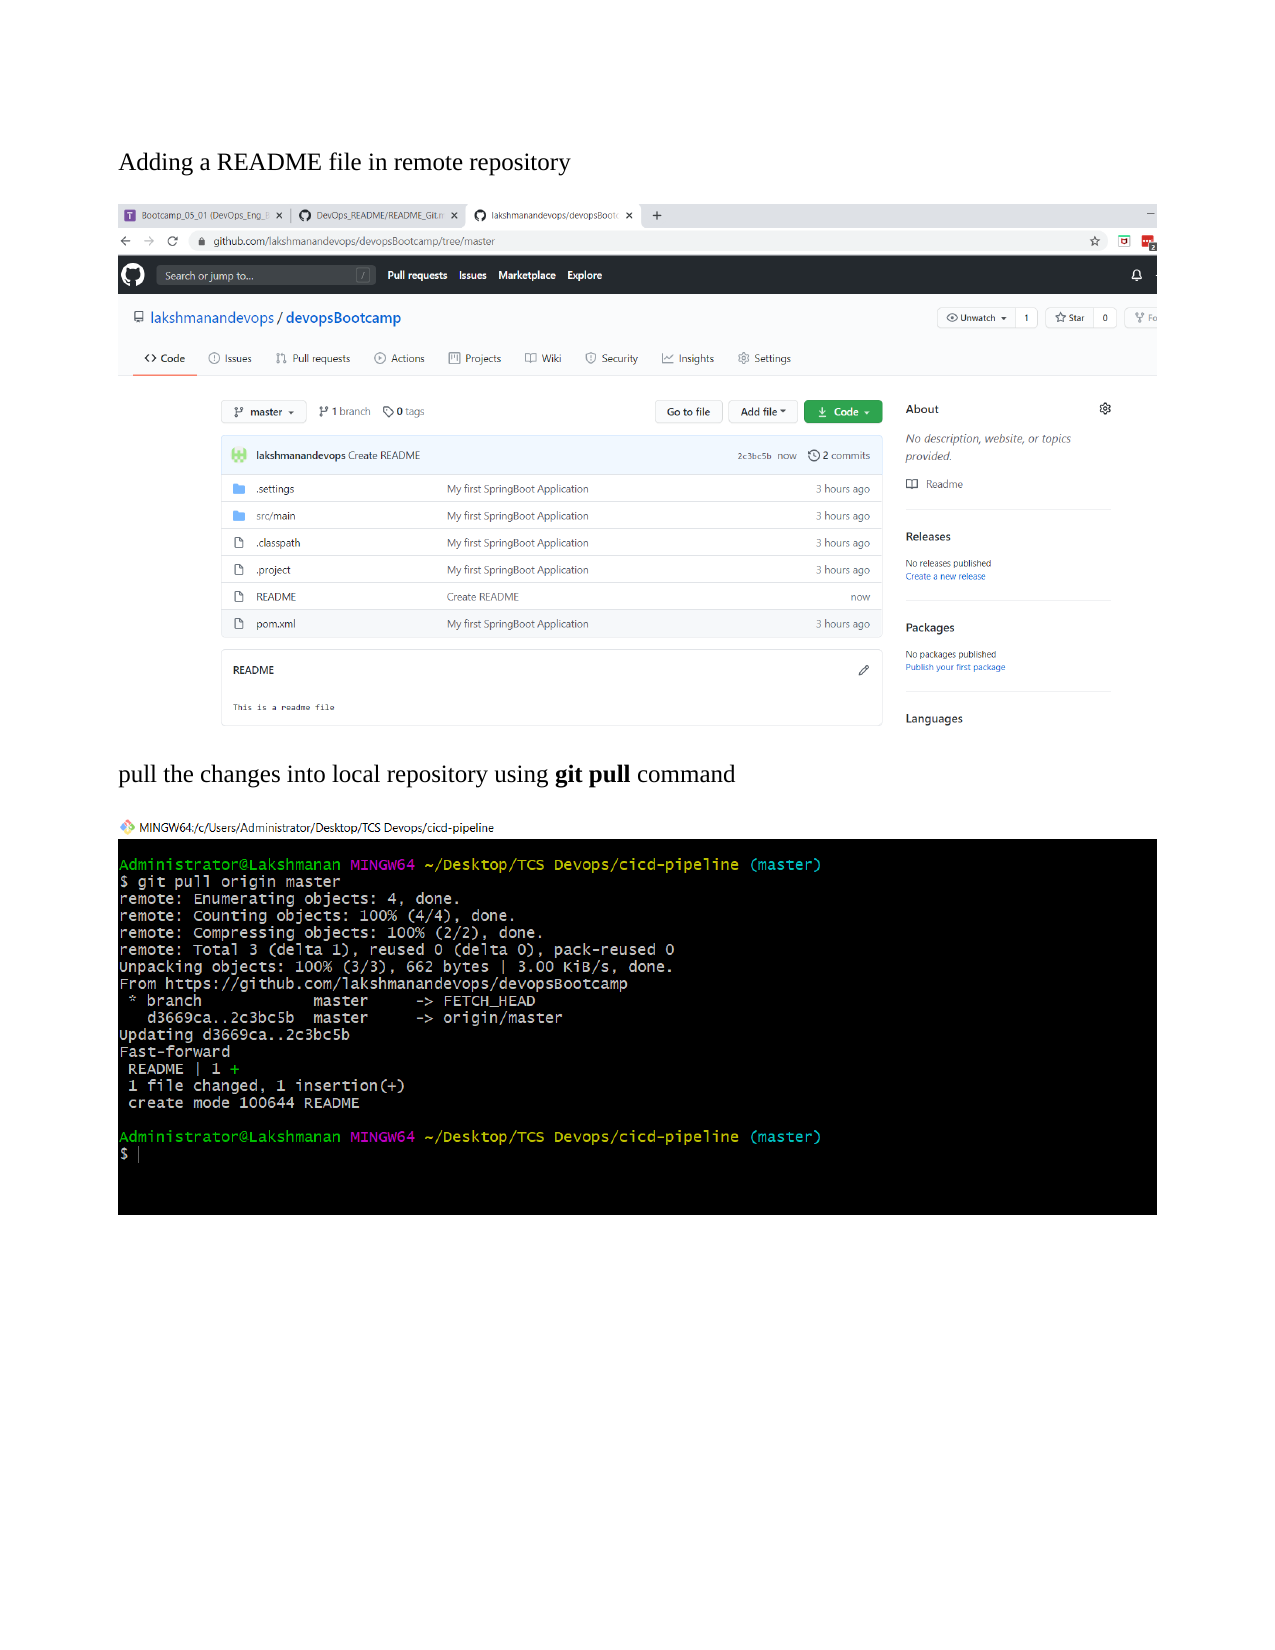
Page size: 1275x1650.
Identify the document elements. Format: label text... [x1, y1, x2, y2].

picture [118, 816, 1157, 1215]
text Adding a README file in remote repository [118, 147, 1157, 176]
picture [118, 204, 1157, 731]
text pull the changes into local repository using git pull command [118, 759, 1157, 788]
